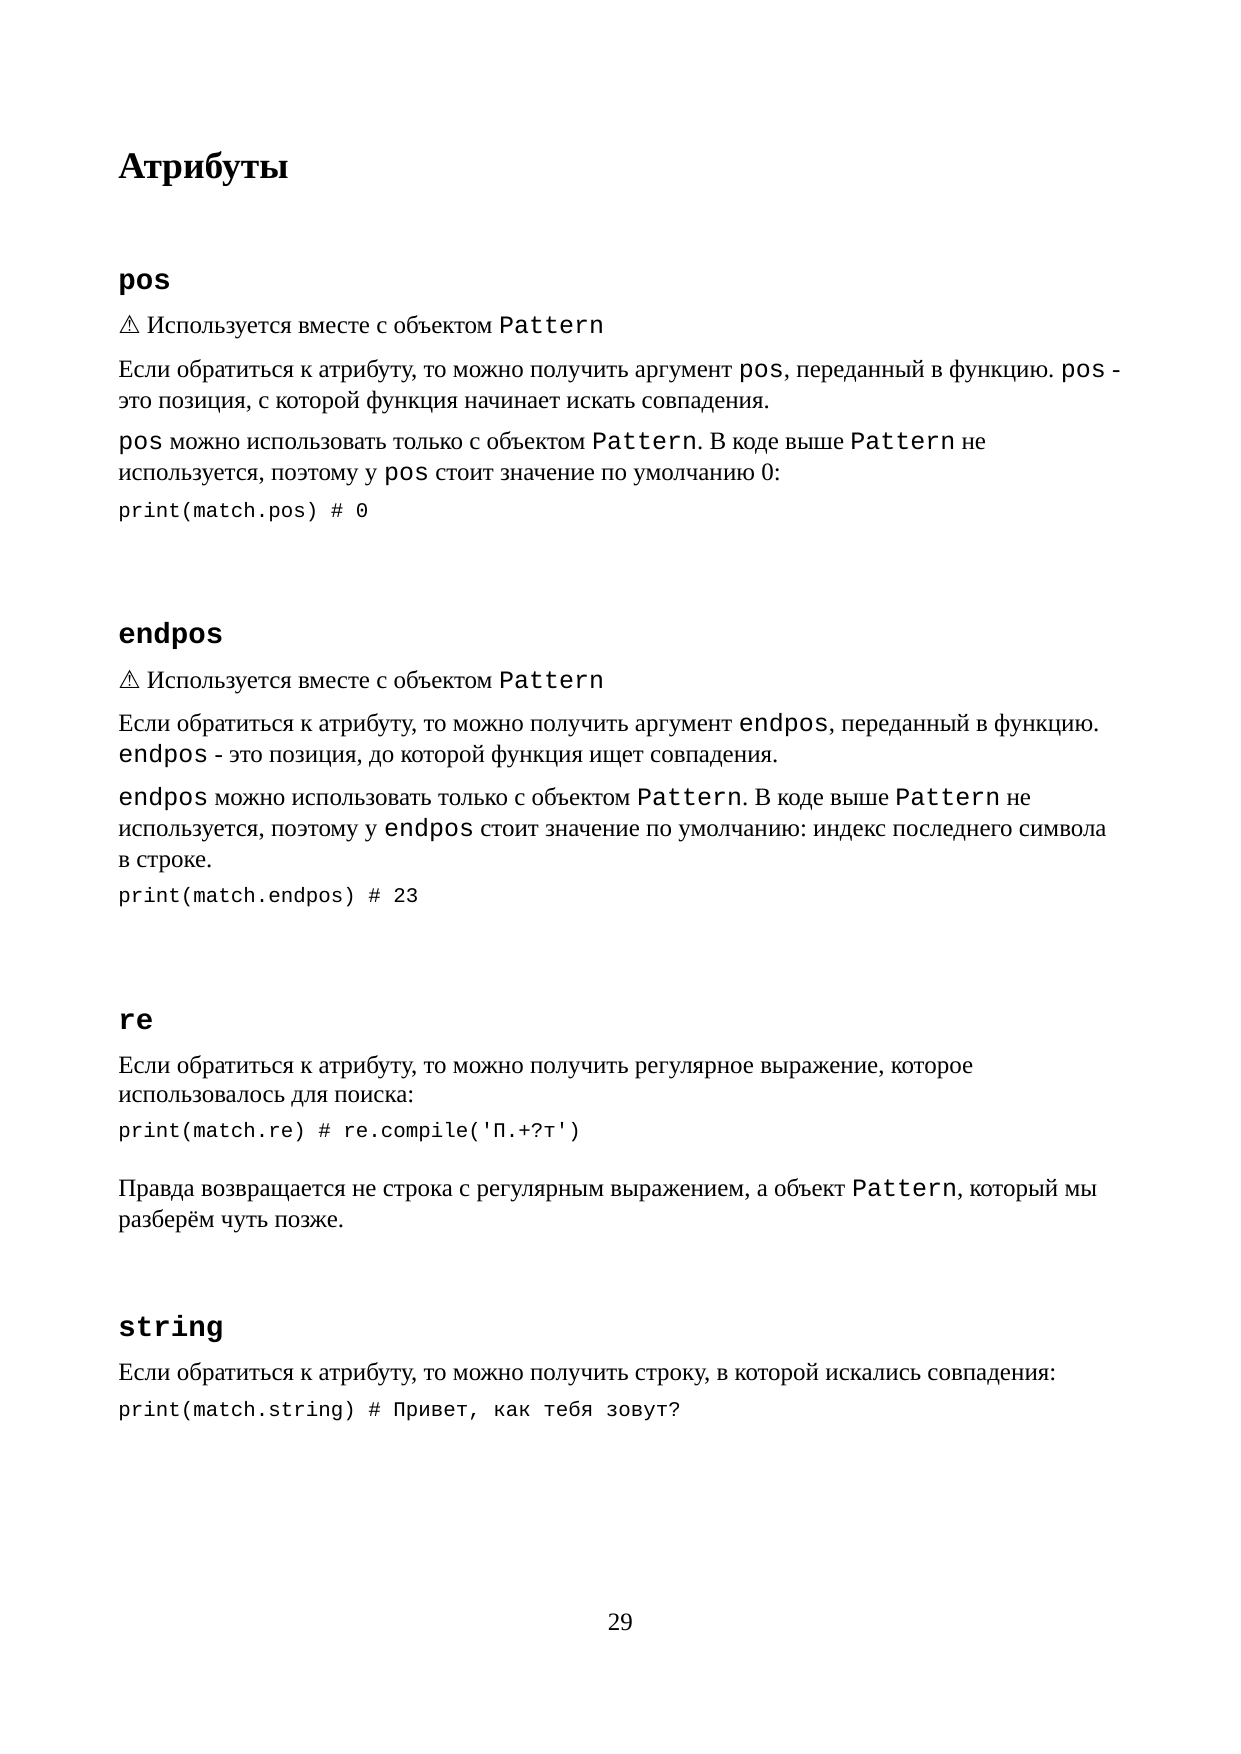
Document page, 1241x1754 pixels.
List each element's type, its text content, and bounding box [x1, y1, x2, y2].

subtitle string [118, 1312, 1122, 1345]
text print(match.pos) # 0 [118, 500, 1122, 524]
subtitle re [118, 1005, 1122, 1038]
text Если обратиться к атрибуту, то можно получить аргумент pos, переданный в функцию. pos - это позиция, с которой функция начинает искать совпадения. [118, 354, 1122, 413]
text ⚠️ Используется вместе с объектом Pattern [118, 665, 1122, 696]
text Если обратиться к атрибуту, то можно получить аргумент endpos, переданный в функцию. endpos - это позиция, до которой функция ищет совпадения. [118, 708, 1122, 770]
subtitle Атрибуты [118, 143, 1122, 186]
text Если обратиться к атрибуту, то можно получить регулярное выражение, которое использовалось для поиска: [118, 1050, 1122, 1108]
subtitle pos [118, 265, 1122, 298]
text pos можно использовать только с объектом Pattern. В коде выше Pattern не используется, поэтому у pos стоит значение по умолчанию 0: [118, 426, 1122, 488]
text Если обратиться к атрибуту, то можно получить строку, в которой искались совпадения: [118, 1357, 1122, 1386]
text endpos можно использовать только с объектом Pattern. В коде выше Pattern не используется, поэтому у endpos стоит значение по умолчанию: индекс последнего символа в строке. [118, 782, 1122, 873]
text print(match.string) # Привет, как тебя зовут? [118, 1398, 1122, 1422]
subtitle endpos [118, 619, 1122, 652]
text ⚠️ Используется вместе с объектом Pattern [118, 311, 1122, 341]
text print(match.re) # re.compile('П.+?т') [118, 1120, 1122, 1144]
text print(match.endpos) # 23 [118, 885, 1122, 909]
text Правда возвращается не строка с регулярным выражением, а объект Pattern, который мы разберём чуть позже. [118, 1173, 1122, 1233]
